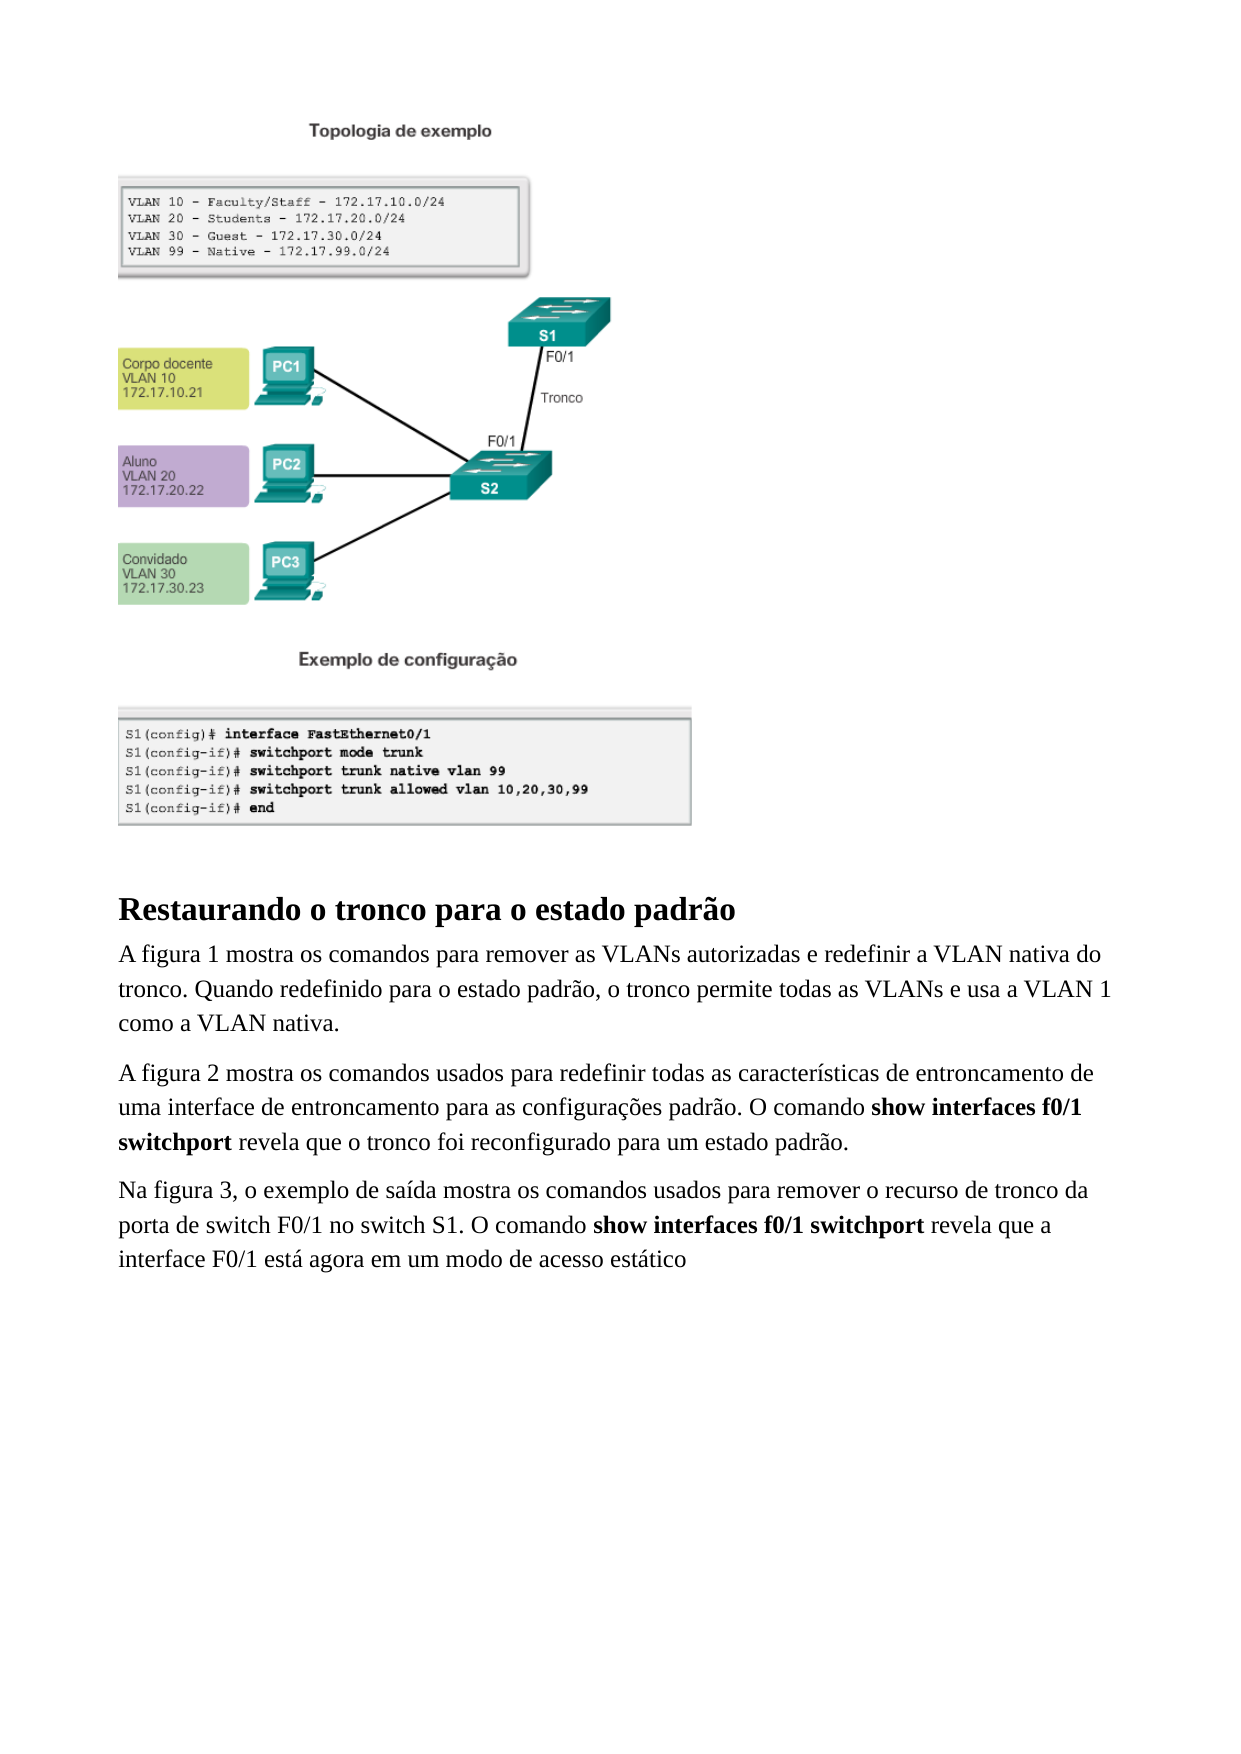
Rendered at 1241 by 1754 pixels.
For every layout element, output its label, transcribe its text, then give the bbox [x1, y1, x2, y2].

text A figura 2 mostra os comandos usados para redefinir todas as características de entroncamento de uma interface de entroncamento para as configurações padrão. O comando show interfaces f0/1 switchport revela que o tronco foi reconfigurado para um estado padrão. [118, 1058, 1122, 1155]
subtitle Restaurando o tronco para o estado padrão [118, 889, 1122, 927]
picture [118, 118, 618, 607]
text Na figura 3, o exemplo de saída mostra os comandos usados para remover o recurso de tronco da porta de switch F0/1 no switch S1. O comando show interfaces f0/1 switchport revela que a interface F0/1 está agora em um modo de acesso estático [118, 1176, 1122, 1273]
text A figura 1 mostra os comandos para remover as VLANs autorizadas e redefinir a VLAN nativa do tronco. Quando redefinido para o estado padrão, o tronco permite todas as VLANs e usa a VLAN 1 como a VLAN nativa. [118, 939, 1122, 1037]
picture [118, 645, 692, 826]
